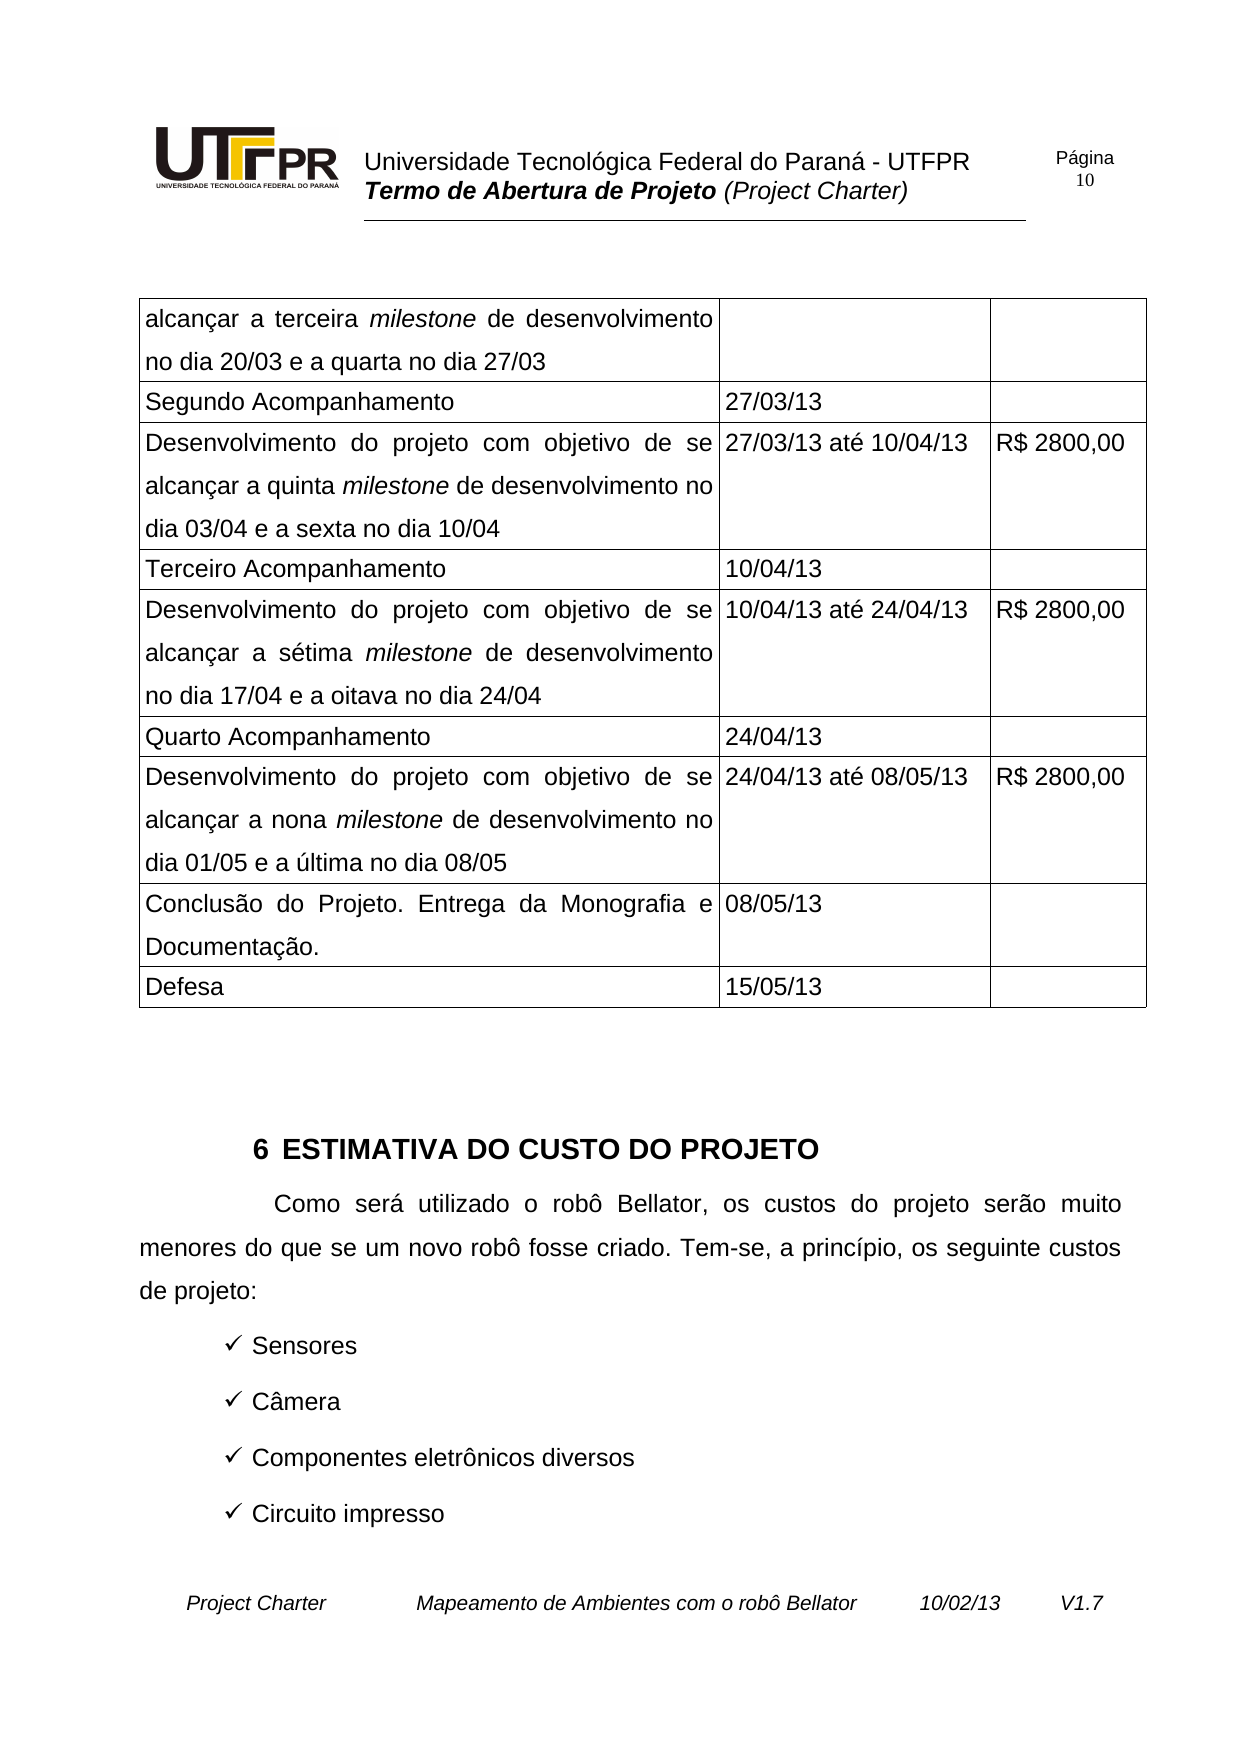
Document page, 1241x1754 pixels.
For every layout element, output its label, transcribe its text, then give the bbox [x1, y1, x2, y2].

table_cell R$ 2800,00 [991, 590, 1146, 716]
table_cell 27/03/13 [720, 382, 990, 422]
table_cell Desenvolvimento do projeto com objetivo de se alcançar a nona milestone de desenvolvimento no dia 01/05 e a última no dia 08/05 [140, 757, 719, 883]
table_cell 24/04/13 [720, 717, 990, 756]
list Circuito impresso [139, 1498, 1123, 1527]
table_cell R$ 2800,00 [991, 423, 1146, 548]
table_cell Desenvolvimento do projeto com objetivo de se alcançar a sétima milestone de desenvolvimento no dia 17/04 e a oitava no dia 24/04 [140, 590, 719, 716]
table_cell Desenvolvimento do projeto com objetivo de se alcançar a quinta milestone de desenvolvimento no dia 03/04 e a sexta no dia 10/04 [140, 423, 719, 548]
table_cell 24/04/13 até 08/05/13 [720, 757, 990, 883]
table_cell Conclusão do Projeto. Entrega da Monografia e Documentação. [140, 884, 719, 966]
table_cell [991, 967, 1146, 1007]
table_cell [991, 299, 1146, 381]
table_cell alcançar a terceira milestone de desenvolvimento no dia 20/03 e a quarta no dia 27/03 [140, 299, 719, 381]
picture [155, 127, 339, 189]
list Componentes eletrônicos diversos [139, 1443, 1123, 1472]
table_cell [991, 550, 1146, 589]
table_cell 08/05/13 [720, 884, 990, 966]
table_cell Defesa [140, 967, 719, 1007]
table_cell [991, 884, 1146, 966]
table_cell 27/03/13 até 10/04/13 [720, 423, 990, 548]
table_cell Quarto Acompanhamento [140, 717, 719, 756]
list Câmera [139, 1387, 1123, 1416]
table_cell Segundo Acompanhamento [140, 382, 719, 422]
subtitle Estimativa do custo do Projeto [236, 1132, 1123, 1166]
table_cell 10/04/13 até 24/04/13 [720, 590, 990, 716]
table_cell R$ 2800,00 [991, 757, 1146, 883]
text Como será utilizado o robô Bellator, os custos do projeto serão muito menores do que se um novo robô fosse criado. Tem-se, a princípio, os seguinte custos de projeto: [139, 1189, 1123, 1304]
table_cell [991, 717, 1146, 756]
table_cell Terceiro Acompanhamento [140, 550, 719, 589]
table_cell 15/05/13 [720, 967, 990, 1007]
table_cell [991, 382, 1146, 422]
table_cell [720, 299, 990, 381]
table_cell 10/04/13 [720, 550, 990, 589]
list Sensores [139, 1331, 1123, 1360]
